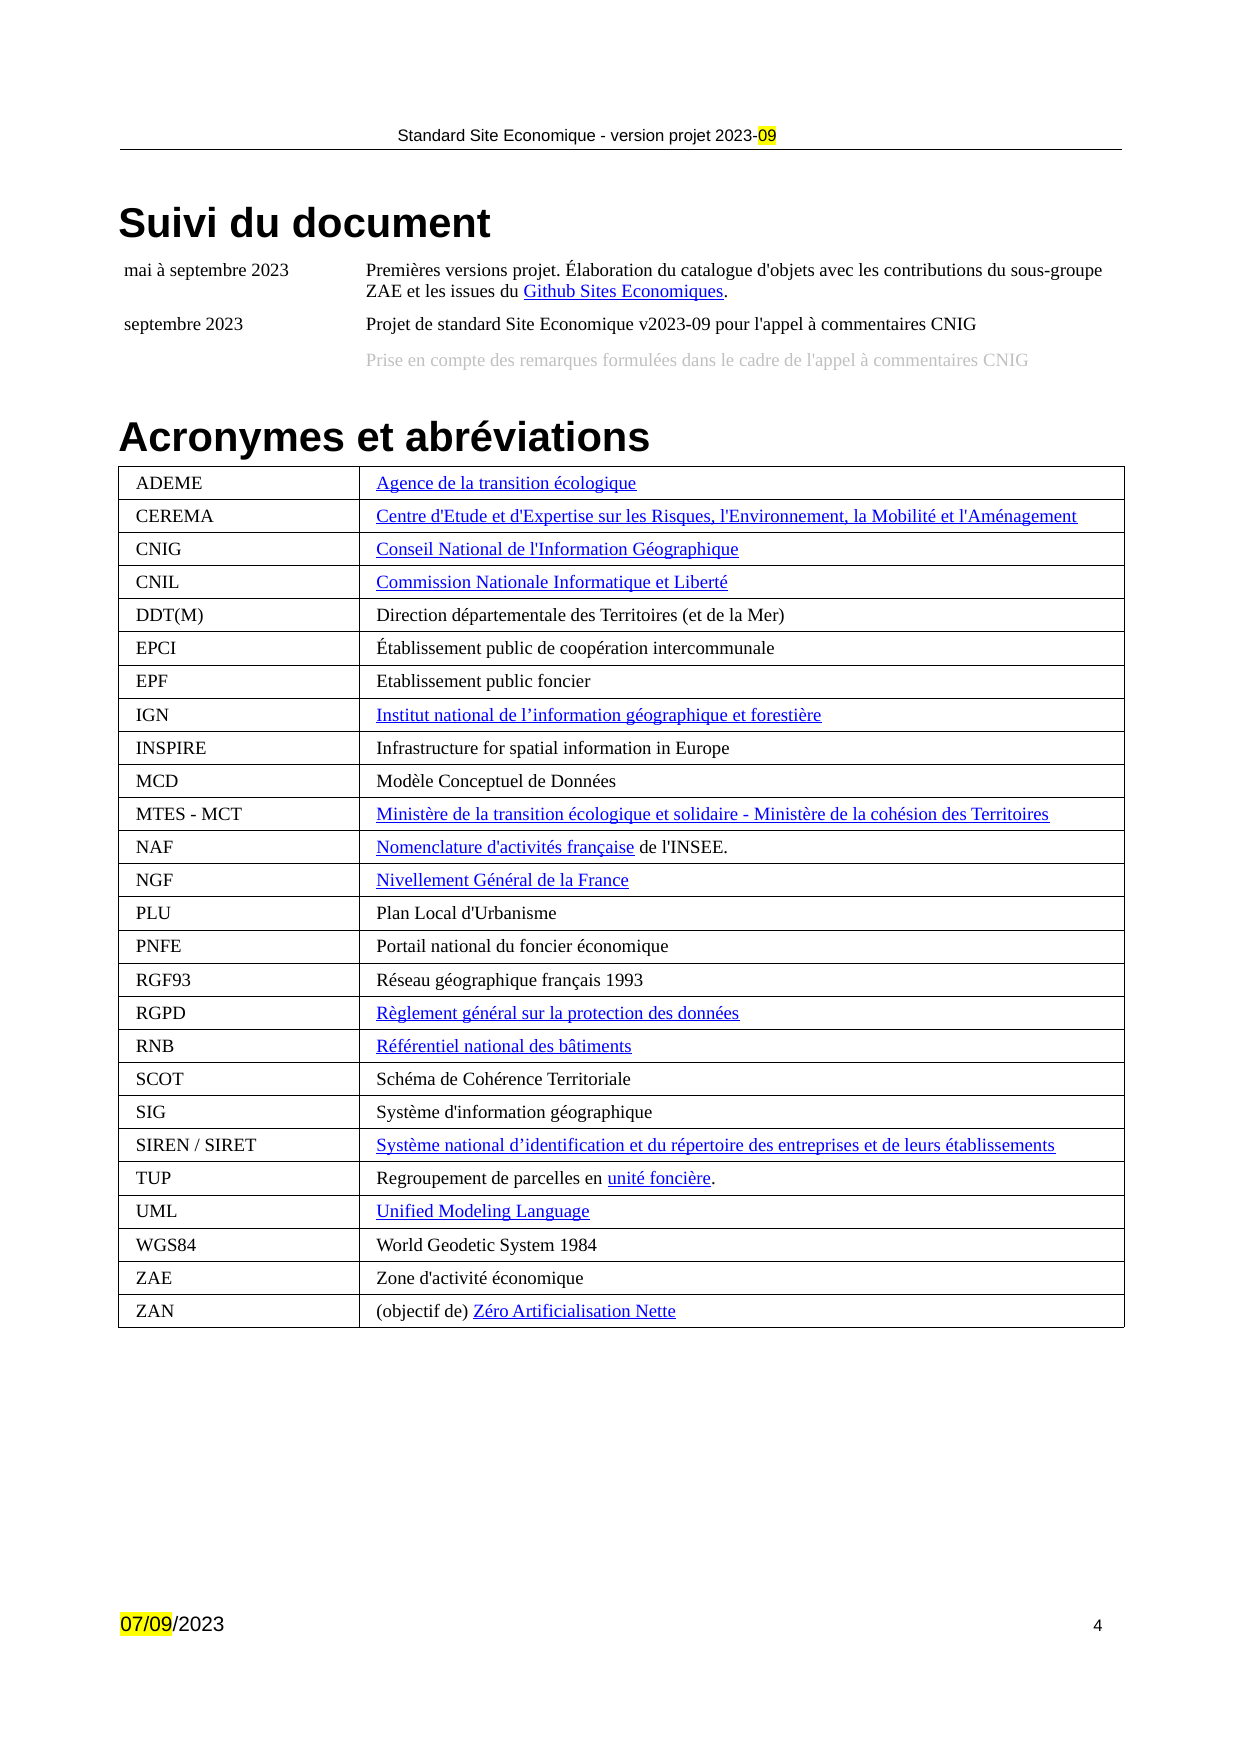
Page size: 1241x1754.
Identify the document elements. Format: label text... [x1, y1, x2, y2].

table_cell [118, 343, 354, 379]
table_header Agence de la transition écologique [360, 467, 1124, 499]
table_cell Nivellement Général de la France [360, 864, 1124, 896]
table_cell Conseil National de l'Information Géographique [360, 533, 1124, 565]
table_cell Réseau géographique français 1993 [360, 964, 1124, 996]
table_cell Portail national du foncier économique [360, 931, 1124, 963]
table_cell Plan Local d'Urbanisme [360, 897, 1124, 929]
table_cell SIREN / SIRET [119, 1129, 359, 1161]
table_cell CEREMA [119, 500, 359, 532]
table_cell Ministère de la transition écologique et solidaire - Ministère de la cohésion des Territoires [360, 798, 1124, 830]
table_cell Nomenclature d'activités française de l'INSEE. [360, 831, 1124, 863]
table_header ADEME [119, 467, 359, 499]
table_cell SIG [119, 1096, 359, 1128]
table_cell TUP [119, 1162, 359, 1194]
table_cell SCOT [119, 1063, 359, 1095]
table_cell WGS84 [119, 1229, 359, 1261]
table_cell Commission Nationale Informatique et Liberté [360, 566, 1124, 598]
text Acronymes et abréviations [118, 412, 1116, 460]
table_cell ZAE [119, 1262, 359, 1294]
table_header Premières versions projet. Élaboration du catalogue d'objets avec les contributions du sous-groupe ZAE et les issues du Github Sites Economiques. [354, 253, 1122, 307]
table_cell CNIG [119, 533, 359, 565]
table_cell Unified Modeling Language [360, 1196, 1124, 1228]
table_cell Établissement public de coopération intercommunale [360, 632, 1124, 664]
table_cell RGPD [119, 997, 359, 1029]
table_cell Référentiel national des bâtiments [360, 1030, 1124, 1062]
table_cell septembre 2023 [118, 307, 354, 343]
table_cell Projet de standard Site Economique v2023-09 pour l'appel à commentaires CNIG [354, 307, 1122, 343]
table_cell EPCI [119, 632, 359, 664]
table_cell Etablissement public foncier [360, 666, 1124, 698]
table_cell Infrastructure for spatial information in Europe [360, 732, 1124, 764]
table_cell NGF [119, 864, 359, 896]
table_cell Institut national de l’information géographique et forestière [360, 699, 1124, 731]
table_cell RGF93 [119, 964, 359, 996]
table_cell RNB [119, 1030, 359, 1062]
text Suivi du document [118, 199, 1116, 247]
table_cell DDT(M) [119, 599, 359, 631]
table_header mai à septembre 2023 [118, 253, 354, 307]
table_cell EPF [119, 666, 359, 698]
table_cell World Geodetic System 1984 [360, 1229, 1124, 1261]
table_cell Direction départementale des Territoires (et de la Mer) [360, 599, 1124, 631]
table_cell UML [119, 1196, 359, 1228]
table_cell Zone d'activité économique [360, 1262, 1124, 1294]
table_cell IGN [119, 699, 359, 731]
table_cell PNFE [119, 931, 359, 963]
table_cell CNIL [119, 566, 359, 598]
table_cell Centre d'Etude et d'Expertise sur les Risques, l'Environnement, la Mobilité et l'Aménagement [360, 500, 1124, 532]
table_cell MTES - MCT [119, 798, 359, 830]
table_cell MCD [119, 765, 359, 797]
table_cell Règlement général sur la protection des données [360, 997, 1124, 1029]
table_cell Système d'information géographique [360, 1096, 1124, 1128]
table_cell ZAN [119, 1295, 359, 1327]
table_cell (objectif de) Zéro Artificialisation Nette [360, 1295, 1124, 1327]
table_cell Système national d’identification et du répertoire des entreprises et de leurs établissements [360, 1129, 1124, 1161]
table_cell Prise en compte des remarques formulées dans le cadre de l'appel à commentaires CNIG [354, 343, 1122, 379]
table_cell PLU [119, 897, 359, 929]
table_cell INSPIRE [119, 732, 359, 764]
table_cell Schéma de Cohérence Territoriale [360, 1063, 1124, 1095]
table_cell NAF [119, 831, 359, 863]
table_cell Modèle Conceptuel de Données [360, 765, 1124, 797]
table_cell Regroupement de parcelles en unité foncière. [360, 1162, 1124, 1194]
